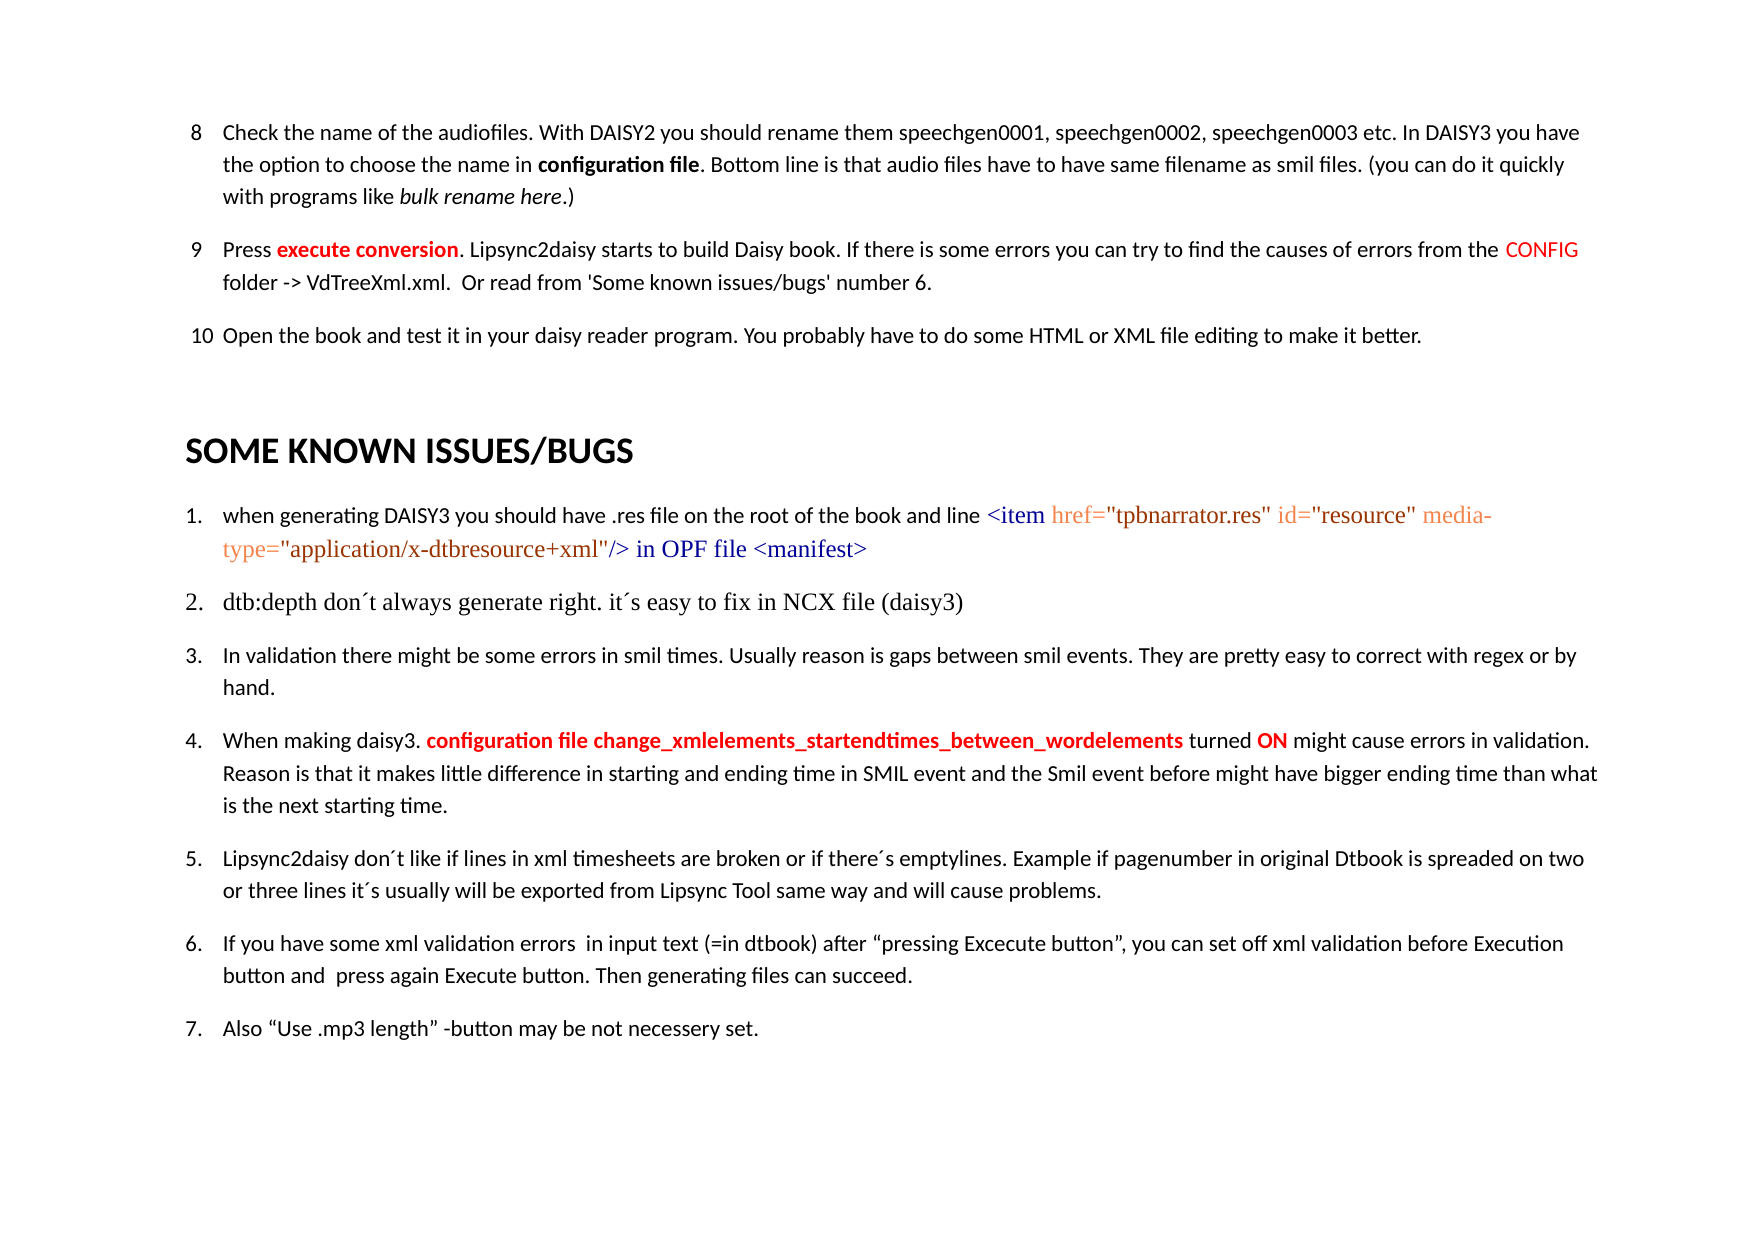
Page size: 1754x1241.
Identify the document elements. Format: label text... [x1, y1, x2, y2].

list dtb:depth don´t always generate right. it´s easy to fix in NCX file (daisy3) [185, 587, 1606, 616]
list When making daisy3. configuration file change_xmlelements_startendtimes_between_wordelements turned ON might cause errors in validation. Reason is that it makes little difference in starting and ending time in SMIL event and the Smil event before might have bigger ending time than what is the next starting time. [185, 727, 1606, 819]
list Press execute conversion. Lipsync2daisy starts to build Daisy book. If there is some errors you can try to find the causes of errors from the CONFIG folder -> VdTreeXml.xml. Or read from 'Some known issues/bugs' number 6. [185, 236, 1606, 296]
list Lipsync2daisy don´t like if lines in xml timesheets are broken or if there´s emptylines. Example if pagenumber in original Dtbook is spreaded on two or three lines it´s usually will be exported from Lipsync Tool same way and will cause problems. [185, 844, 1606, 904]
list Also “Use .mp3 length” -button may be not necessery set. [185, 1014, 1606, 1042]
text SOME KNOWN ISSUES/BUGS [185, 427, 1606, 473]
list when generating DAISY3 you should have .res file on the root of the book and line <item href="tpbnarrator.res" id="resource" media-type="application/x-dtbresource+xml"/> in OPF file <manifest> [185, 500, 1606, 562]
list In validation there might be some errors in smil times. Usually reason is gaps between smil events. They are pretty easy to correct with regex or by hand. [185, 641, 1606, 702]
list If you have some xml validation errors in input text (=in dtbook) after “pressing Excecute button”, you can set off xml validation before Execution button and press again Execute button. Then generating files can succeed. [185, 929, 1606, 989]
list Check the name of the audiofiles. With DAISY2 you should rename them speechgen0001, speechgen0002, speechgen0003 etc. In DAISY3 you have the option to choose the name in configuration file. Bottom line is that audio files have to have same filename as smil files. (you can do it quickly with programs like bulk rename here.) [185, 118, 1606, 211]
list Open the book and test it in your daisy reader program. You probably have to do some HTML or XML file editing to make it better. [185, 321, 1606, 349]
